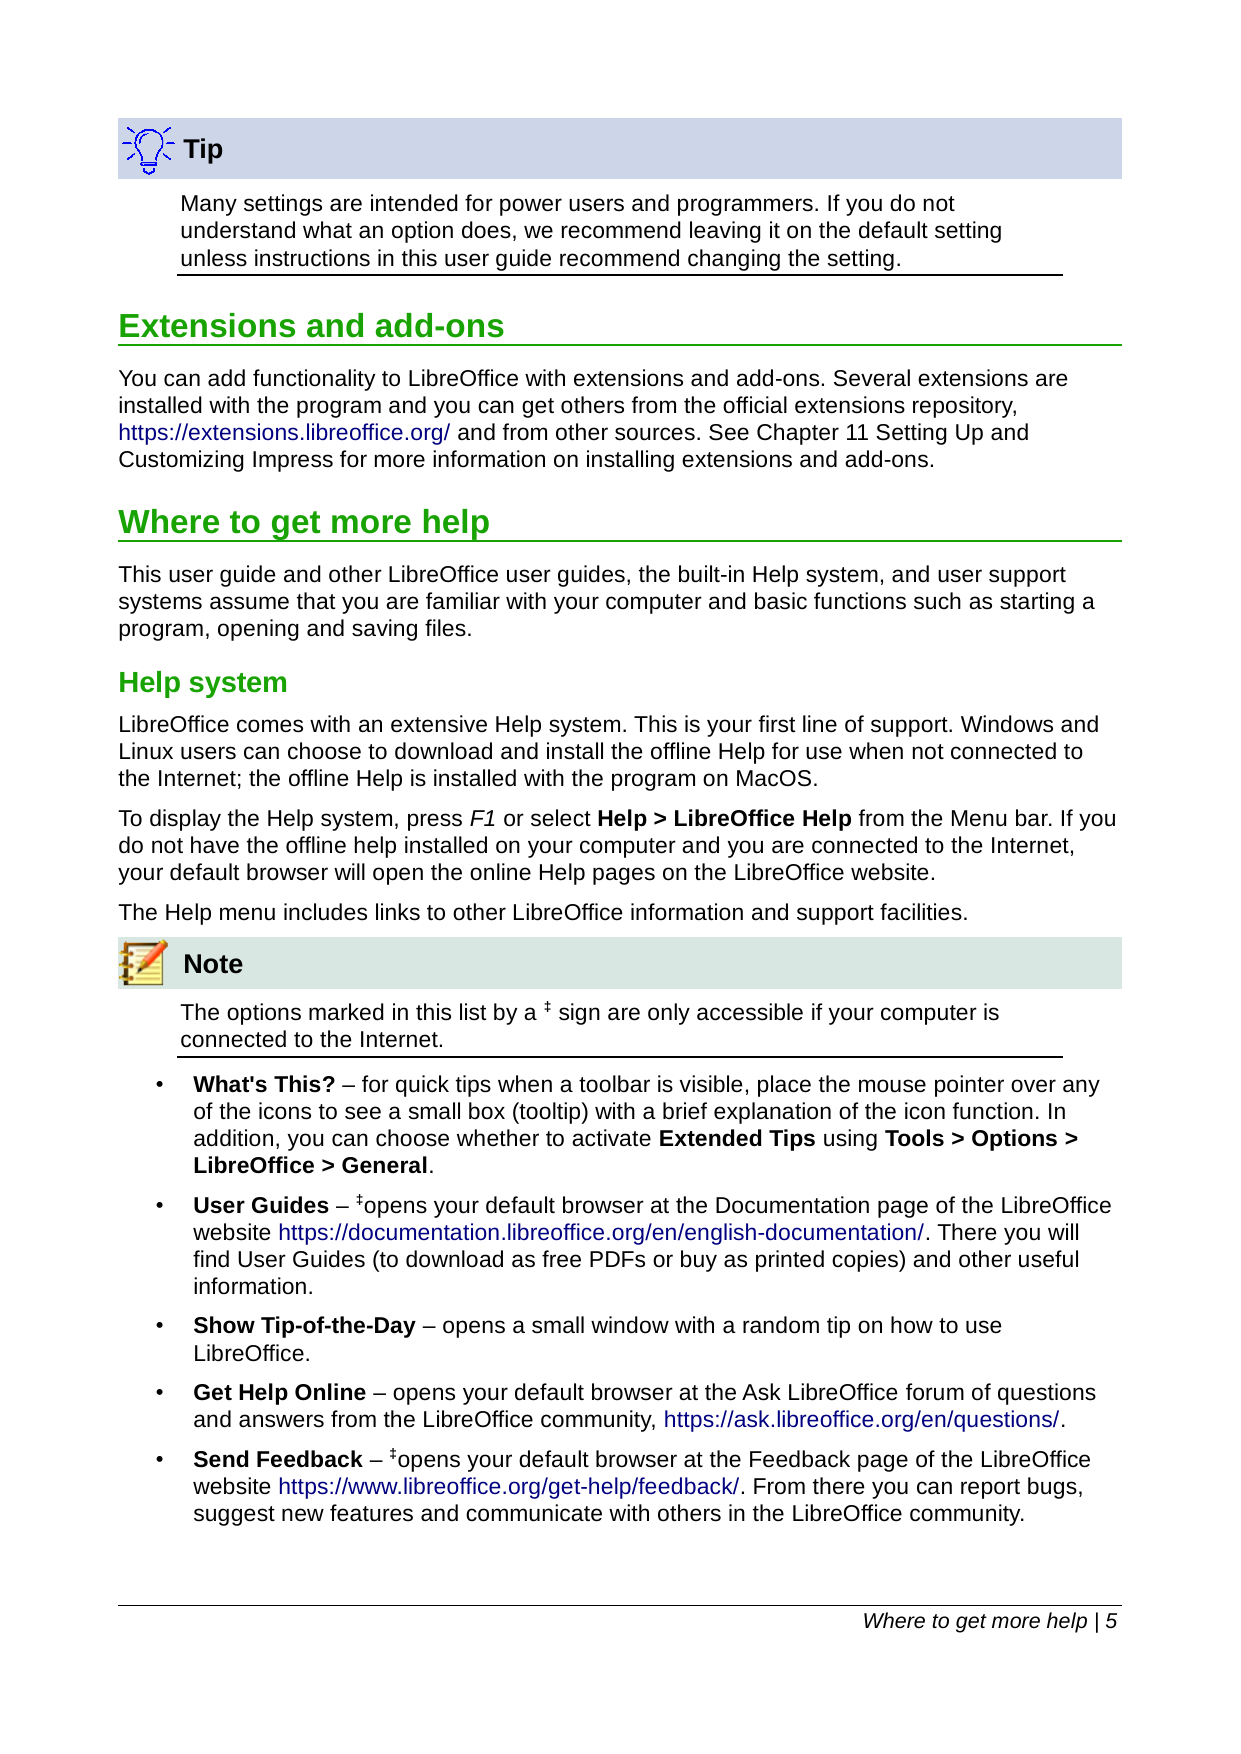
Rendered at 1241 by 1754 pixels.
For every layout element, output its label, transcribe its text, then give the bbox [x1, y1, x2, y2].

picture [119, 938, 170, 989]
list What's This? – for quick tips when a toolbar is visible, place the mouse pointer over any of the icons to see a small box (tooltip) with a brief explanation of the icon function. In addition, you can choose whether to activate Extended Tips using Tools > Options > LibreOffice > General. [156, 1070, 1122, 1178]
subtitle Note [118, 937, 1122, 989]
text LibreOffice comes with an extensive Help system. This is your first line of support. Windows and Linux users can choose to download and install the offline Help for use when not connected to the Internet; the offline Help is installed with the program on MacOS. [118, 710, 1122, 792]
text You can add functionality to LibreOffice with extensions and add-ons. Several extensions are installed with the program and you can get others from the official extensions repository, https://extensions.libreoffice.org/ and from other sources. See Chapter 11 Setting Up and Customizing Impress for more information on installing extensions and add-ons. [118, 364, 1122, 472]
subtitle Where to get more help [118, 502, 1122, 540]
text This user guide and other LibreOffice user guides, the built-in Help system, and user support systems assume that you are familiar with your computer and basic functions such as starting a program, opening and saving files. [118, 560, 1122, 641]
subtitle Tip [118, 118, 1122, 179]
subtitle Help system [118, 665, 1122, 698]
list Show Tip-of-the-Day – opens a small window with a random tip on how to use LibreOffice. [156, 1312, 1122, 1366]
text The Help menu includes links to other LibreOffice information and support facilities. [118, 898, 1122, 925]
text To display the Help system, press F1 or select Help > LibreOffice Help from the Menu bar. If you do not have the offline help installed on your computer and you are connected to the Internet, your default browser will open the online Help pages on the LibreOffice website. [118, 804, 1122, 885]
list User Guides – ‡opens your default browser at the Documentation page of the LibreOffice website https://documentation.libreoffice.org/en/english-documentation/. There you will find User Guides (to download as free PDFs or buy as printed copies) and other useful information. [156, 1191, 1122, 1299]
text The options marked in this list by a ‡ sign are only accessible if your computer is connected to the Internet. [177, 995, 1063, 1056]
picture [119, 119, 179, 179]
list Send Feedback – ‡opens your default browser at the Feedback page of the LibreOffice website https://www.libreoffice.org/get-help/feedback/. From there you can report bugs, suggest new features and communicate with others in the LibreOffice community. [156, 1445, 1122, 1526]
text Many settings are intended for power users and programmers. If you do not understand what an option does, we recommend leaving it on the default setting unless instructions in this user guide recommend changing the setting. [177, 187, 1063, 274]
subtitle Extensions and add-ons [118, 306, 1122, 344]
list Get Help Online – opens your default browser at the Ask LibreOffice forum of questions and answers from the LibreOffice community, https://ask.libreoffice.org/en/questions/. [156, 1378, 1122, 1433]
